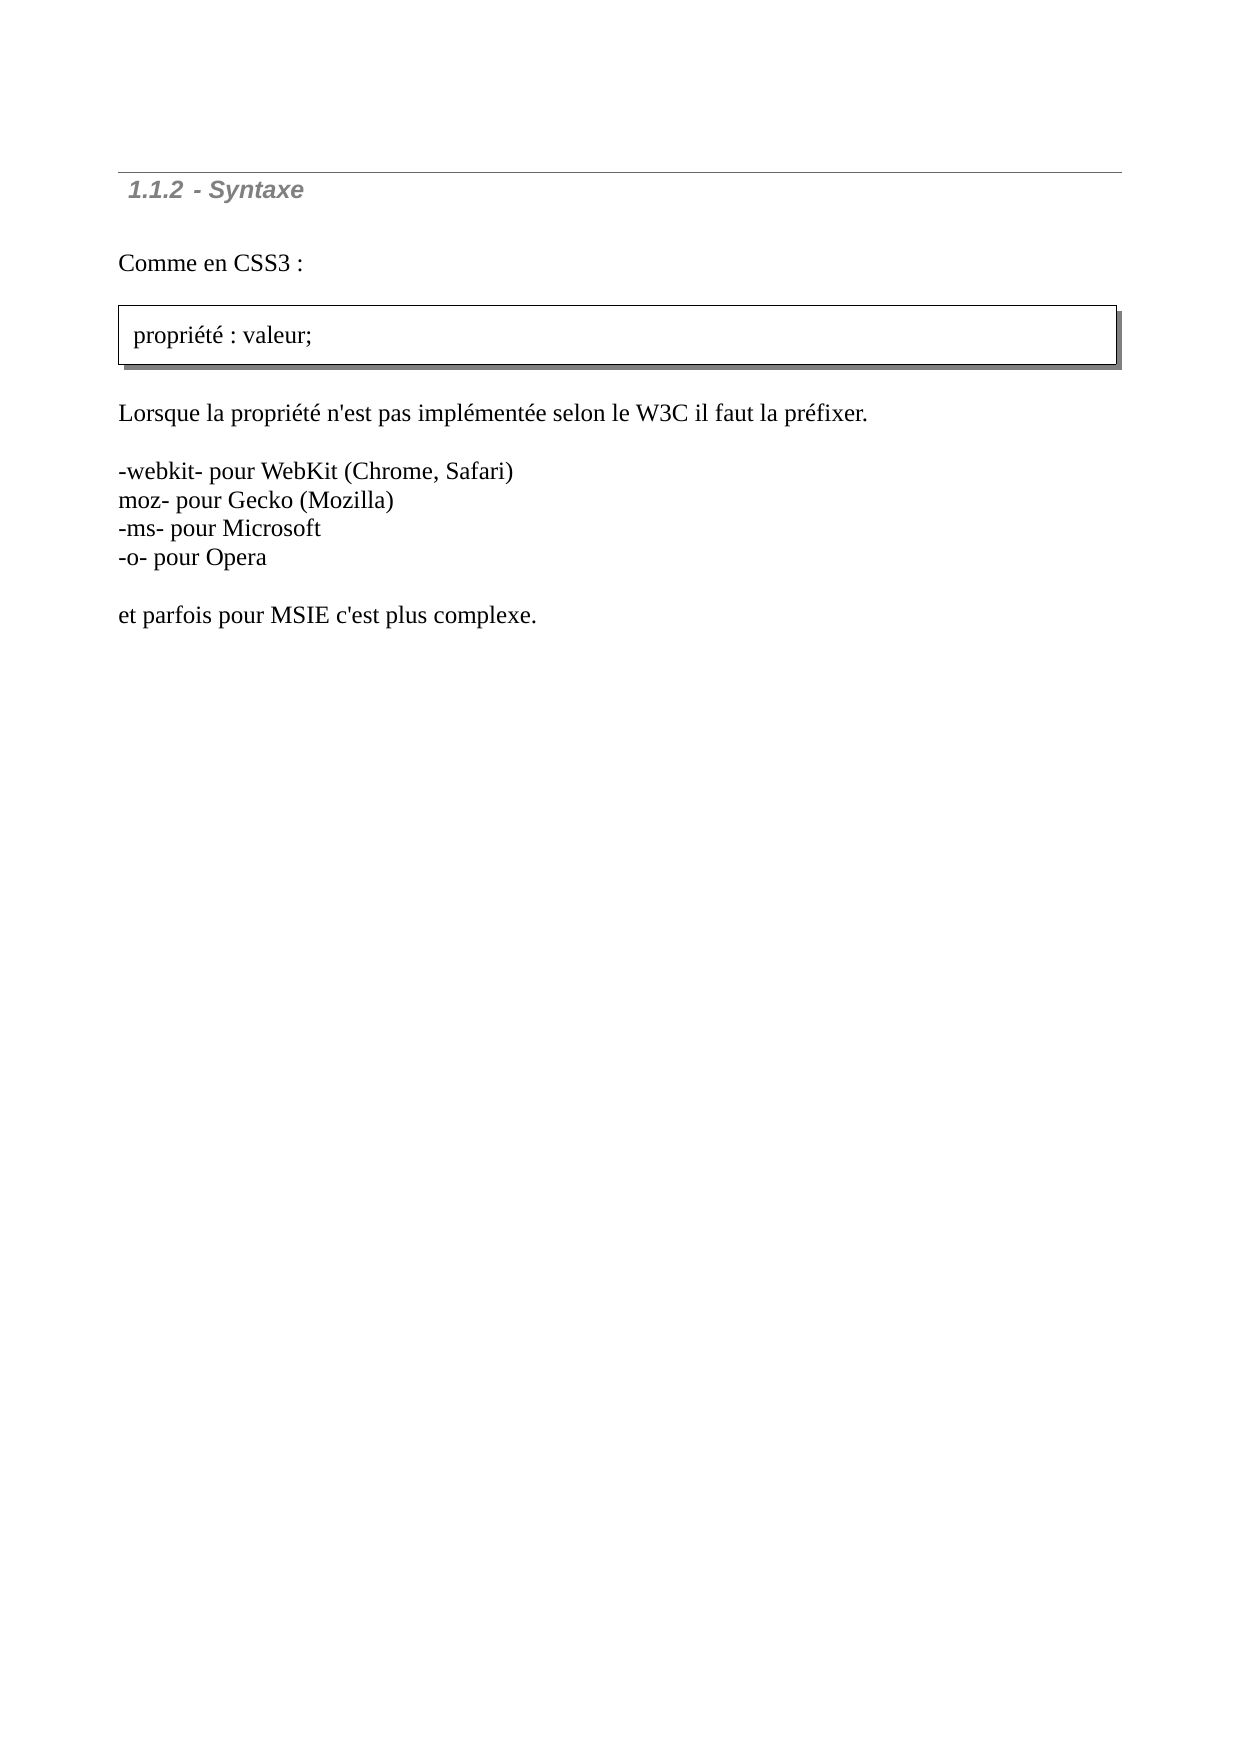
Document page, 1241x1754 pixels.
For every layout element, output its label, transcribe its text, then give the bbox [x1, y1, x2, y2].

text Lorsque la propriété n'est pas implémentée selon le W3C il faut la préfixer. [118, 398, 1122, 427]
text -o- pour Opera [118, 542, 1122, 571]
text et parfois pour MSIE c'est plus complexe. [118, 600, 1122, 628]
subtitle - Syntaxe [118, 173, 1122, 207]
text moz- pour Gecko (Mozilla) [118, 485, 1122, 513]
text Comme en CSS3 : [118, 248, 1122, 277]
text -webkit- pour WebKit (Chrome, Safari) [118, 456, 1122, 485]
text propriété : valeur; [119, 306, 1116, 364]
text -ms- pour Microsoft [118, 513, 1122, 542]
